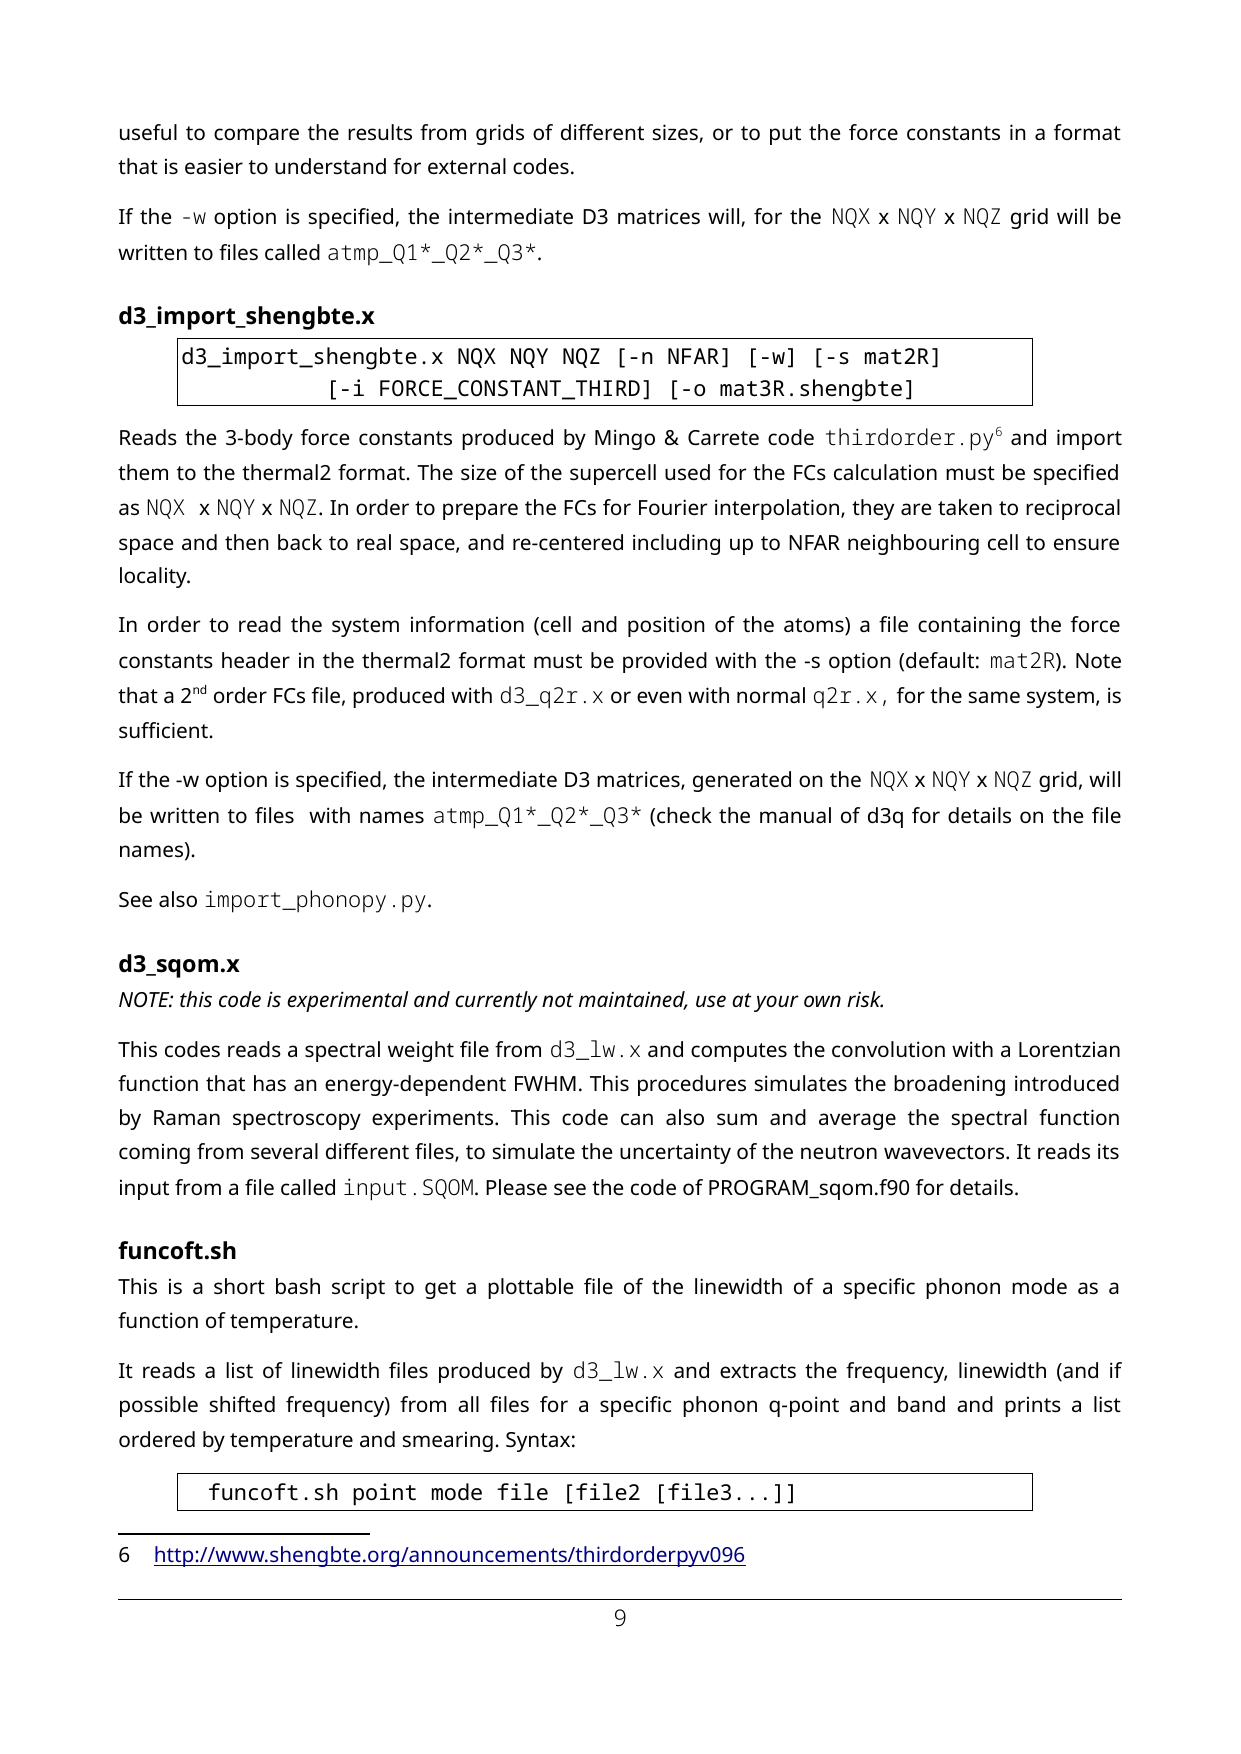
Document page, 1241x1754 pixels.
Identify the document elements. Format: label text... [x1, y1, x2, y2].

text It reads a list of linewidth files produced by d3_lw.x and extracts the frequency, linewidth (and if possible shifted frequency) from all files for a specific phonon q-point and band and prints a list ordered by temperature and smearing. Syntax: [118, 1355, 1122, 1453]
text If the -w option is specified, the intermediate D3 matrices, generated on the NQX x NQY x NQZ grid, will be written to files with names atmp_Q1*_Q2*_Q3* (check the manual of d3q for details on the file names). [118, 764, 1122, 864]
text This codes reads a spectral weight file from d3_lw.x and computes the convolution with a Lorentzian function that has an energy-dependent FWHM. This procedures simulates the broadening introduced by Raman spectroscopy experiments. This code can also sum and average the spectral function coming from several different files, to simulate the uncertainty of the neutron wavevectors. It reads its input from a file called input.SQOM. Please see the code of PROGRAM_sqom.f90 for details. [118, 1034, 1122, 1201]
subtitle d3_sqom.x [118, 947, 1122, 979]
text If the -w option is specified, the intermediate D3 matrices will, for the NQX x NQY x NQZ grid will be written to files called atmp_Q1*_Q2*_Q3*. [118, 201, 1122, 266]
text http://www.shengbte.org/announcements/thirdorderpyv096 [118, 1541, 1122, 1569]
text This is a short bash script to get a plottable file of the linewidth of a specific phonon mode as a function of temperature. [118, 1272, 1122, 1335]
subtitle funcoft.sh [118, 1234, 1122, 1266]
subtitle d3_import_shengbte.x [118, 299, 1122, 331]
text NOTE: this code is experimental and currently not maintained, use at your own risk. [118, 985, 1122, 1013]
text d3_import_shengbte.x NQX NQY NQZ [-n NFAR] [-w] [-s mat2R] [-i FORCE_CONSTANT_THIRD] [-o mat3R.shengbte] [178, 339, 1032, 405]
text useful to compare the results from grids of different sizes, or to put the force constants in a format that is easier to understand for external codes. [118, 118, 1122, 181]
text In order to read the system information (cell and position of the atoms) a file containing the force constants header in the thermal2 format must be provided with the -s option (default: mat2R). Note that a 2nd order FCs file, produced with d3_q2r.x or even with normal q2r.x, for the same system, is sufficient. [118, 610, 1122, 744]
text Reads the 3-body force constants produced by Mingo & Carrete code thirdorder.py and import them to the thermal2 format. The size of the supercell used for the FCs calculation must be specified as NQX x NQY x NQZ. In order to prepare the FCs for Fourier interpolation, they are taken to reciprocal space and then back to real space, and re-centered including up to NFAR neighbouring cell to ensure locality. [118, 422, 1122, 590]
text See also import_phonopy.py. [118, 884, 1122, 914]
text funcoft.sh point mode file [file2 [file3...]] [178, 1474, 1032, 1510]
